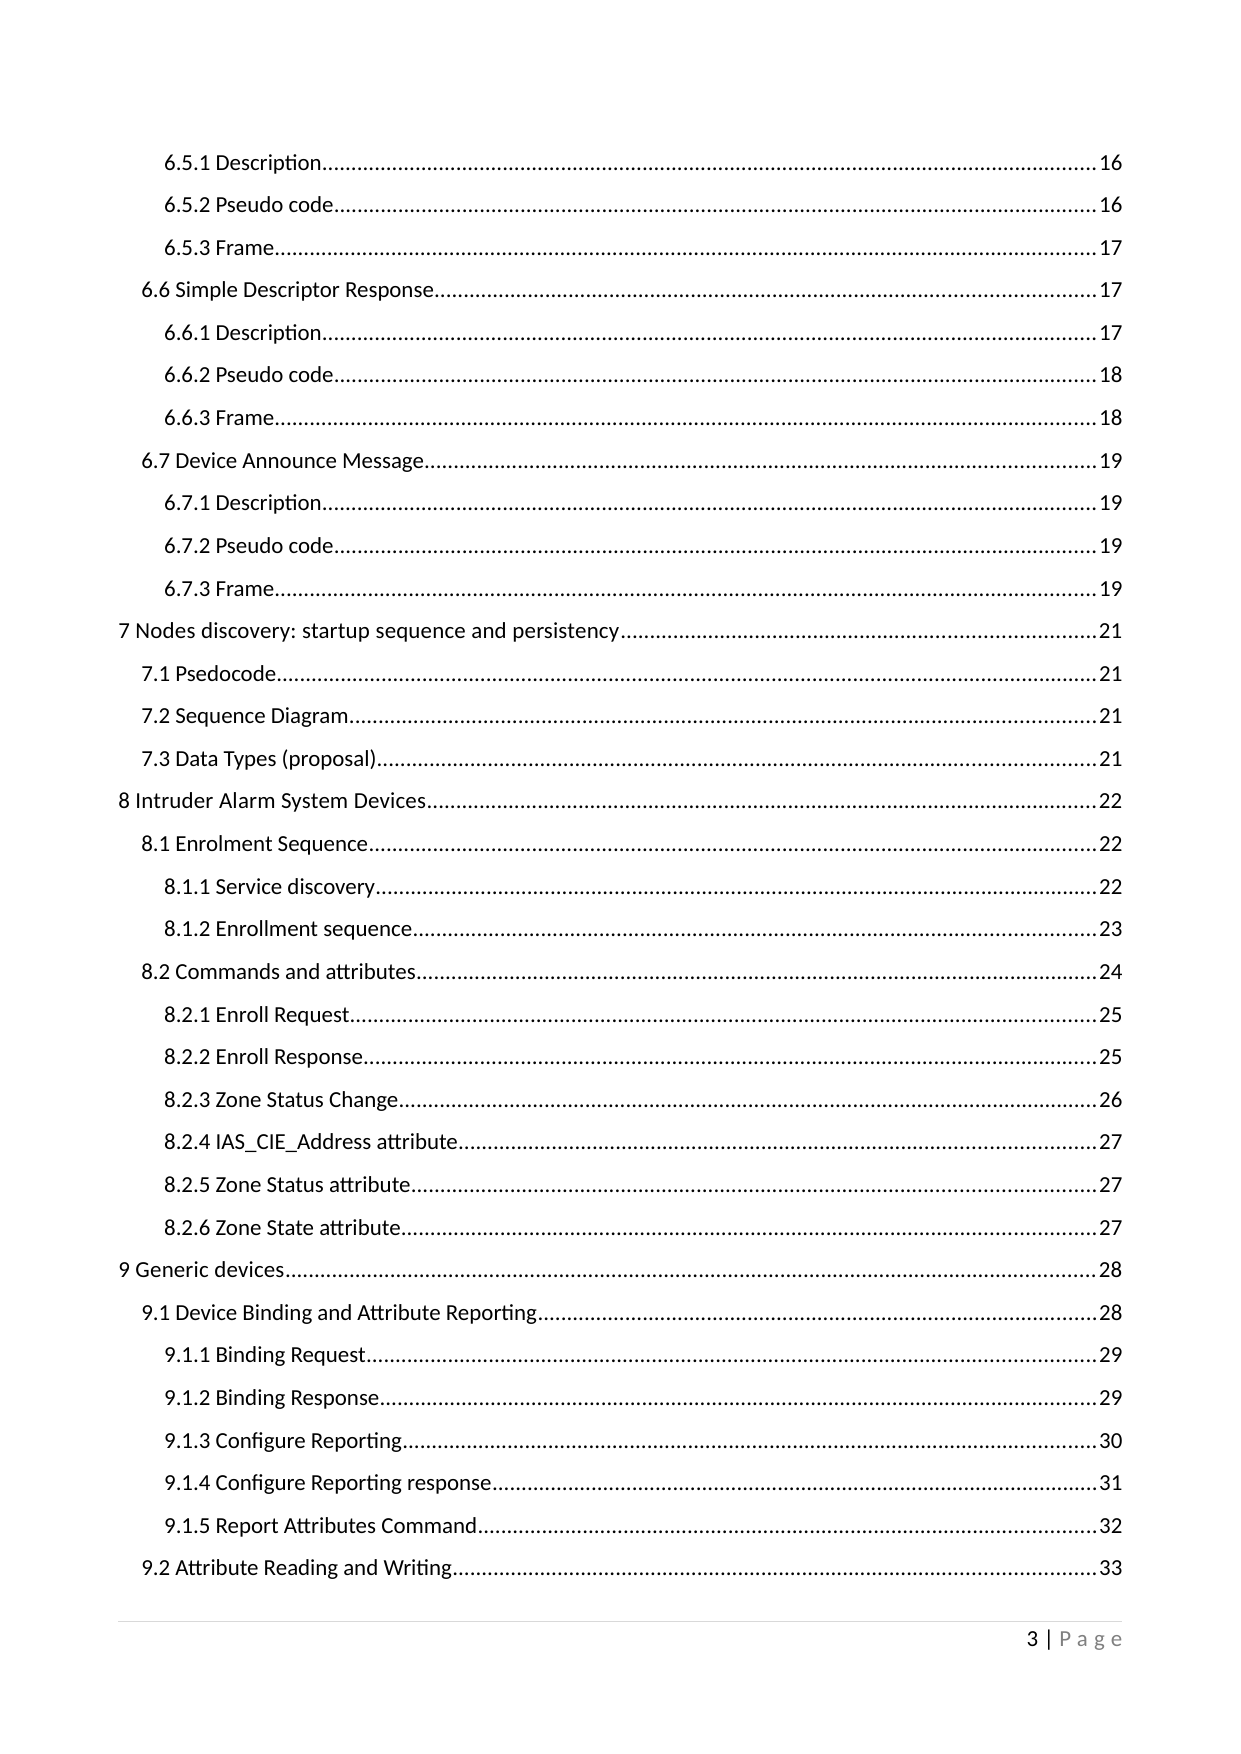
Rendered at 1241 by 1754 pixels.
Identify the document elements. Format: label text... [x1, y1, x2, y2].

text 9.1.4 Configure Reporting response 31 [164, 1468, 1122, 1496]
text 6.6.1 Description 17 [164, 318, 1122, 346]
text 8.1.2 Enrollment sequence 23 [164, 914, 1122, 942]
text 9.1 Device Binding and Attribute Reporting 28 [141, 1298, 1122, 1326]
text 7 Nodes discovery: startup sequence and persistency 21 [118, 616, 1122, 644]
text 8.2.5 Zone Status attribute 27 [164, 1170, 1122, 1198]
text 6.6.2 Pseudo code 18 [164, 361, 1122, 389]
text 9 Generic devices 28 [118, 1255, 1122, 1283]
text 8.2.4 IAS_CIE_Address attribute 27 [164, 1127, 1122, 1156]
text 6.5.3 Frame 17 [164, 233, 1122, 261]
text 6.5.1 Description 16 [164, 148, 1122, 176]
text 8.2.3 Zone Status Change 26 [164, 1085, 1122, 1113]
text 9.1.3 Configure Reporting 30 [164, 1426, 1122, 1454]
text 8 Intruder Alarm System Devices 22 [118, 787, 1122, 815]
text 8.2.6 Zone State attribute 27 [164, 1213, 1122, 1241]
text 7.3 Data Types (proposal) 21 [141, 744, 1122, 772]
text 6.7 Device Announce Message 19 [141, 446, 1122, 474]
text 6.6 Simple Descriptor Response 17 [141, 275, 1122, 303]
text 8.1.1 Service discovery 22 [164, 872, 1122, 900]
text 8.2.2 Enroll Response 25 [164, 1042, 1122, 1070]
text 9.1.1 Binding Request 29 [164, 1341, 1122, 1368]
text 8.2 Commands and attributes 24 [141, 957, 1122, 985]
text 6.5.2 Pseudo code 16 [164, 190, 1122, 218]
text 7.2 Sequence Diagram 21 [141, 701, 1122, 729]
text 6.7.2 Pseudo code 19 [164, 531, 1122, 559]
text 9.1.5 Report Attributes Command 32 [164, 1511, 1122, 1539]
text 9.1.2 Binding Response 29 [164, 1383, 1122, 1411]
text 8.2.1 Enroll Request 25 [164, 1000, 1122, 1028]
text 9.2 Attribute Reading and Writing 33 [141, 1553, 1122, 1582]
text 6.6.3 Frame 18 [164, 403, 1122, 431]
text 7.1 Psedocode 21 [141, 659, 1122, 687]
text 6.7.1 Description 19 [164, 488, 1122, 516]
text 6.7.3 Frame 19 [164, 574, 1122, 602]
text 8.1 Enrolment Sequence 22 [141, 829, 1122, 857]
